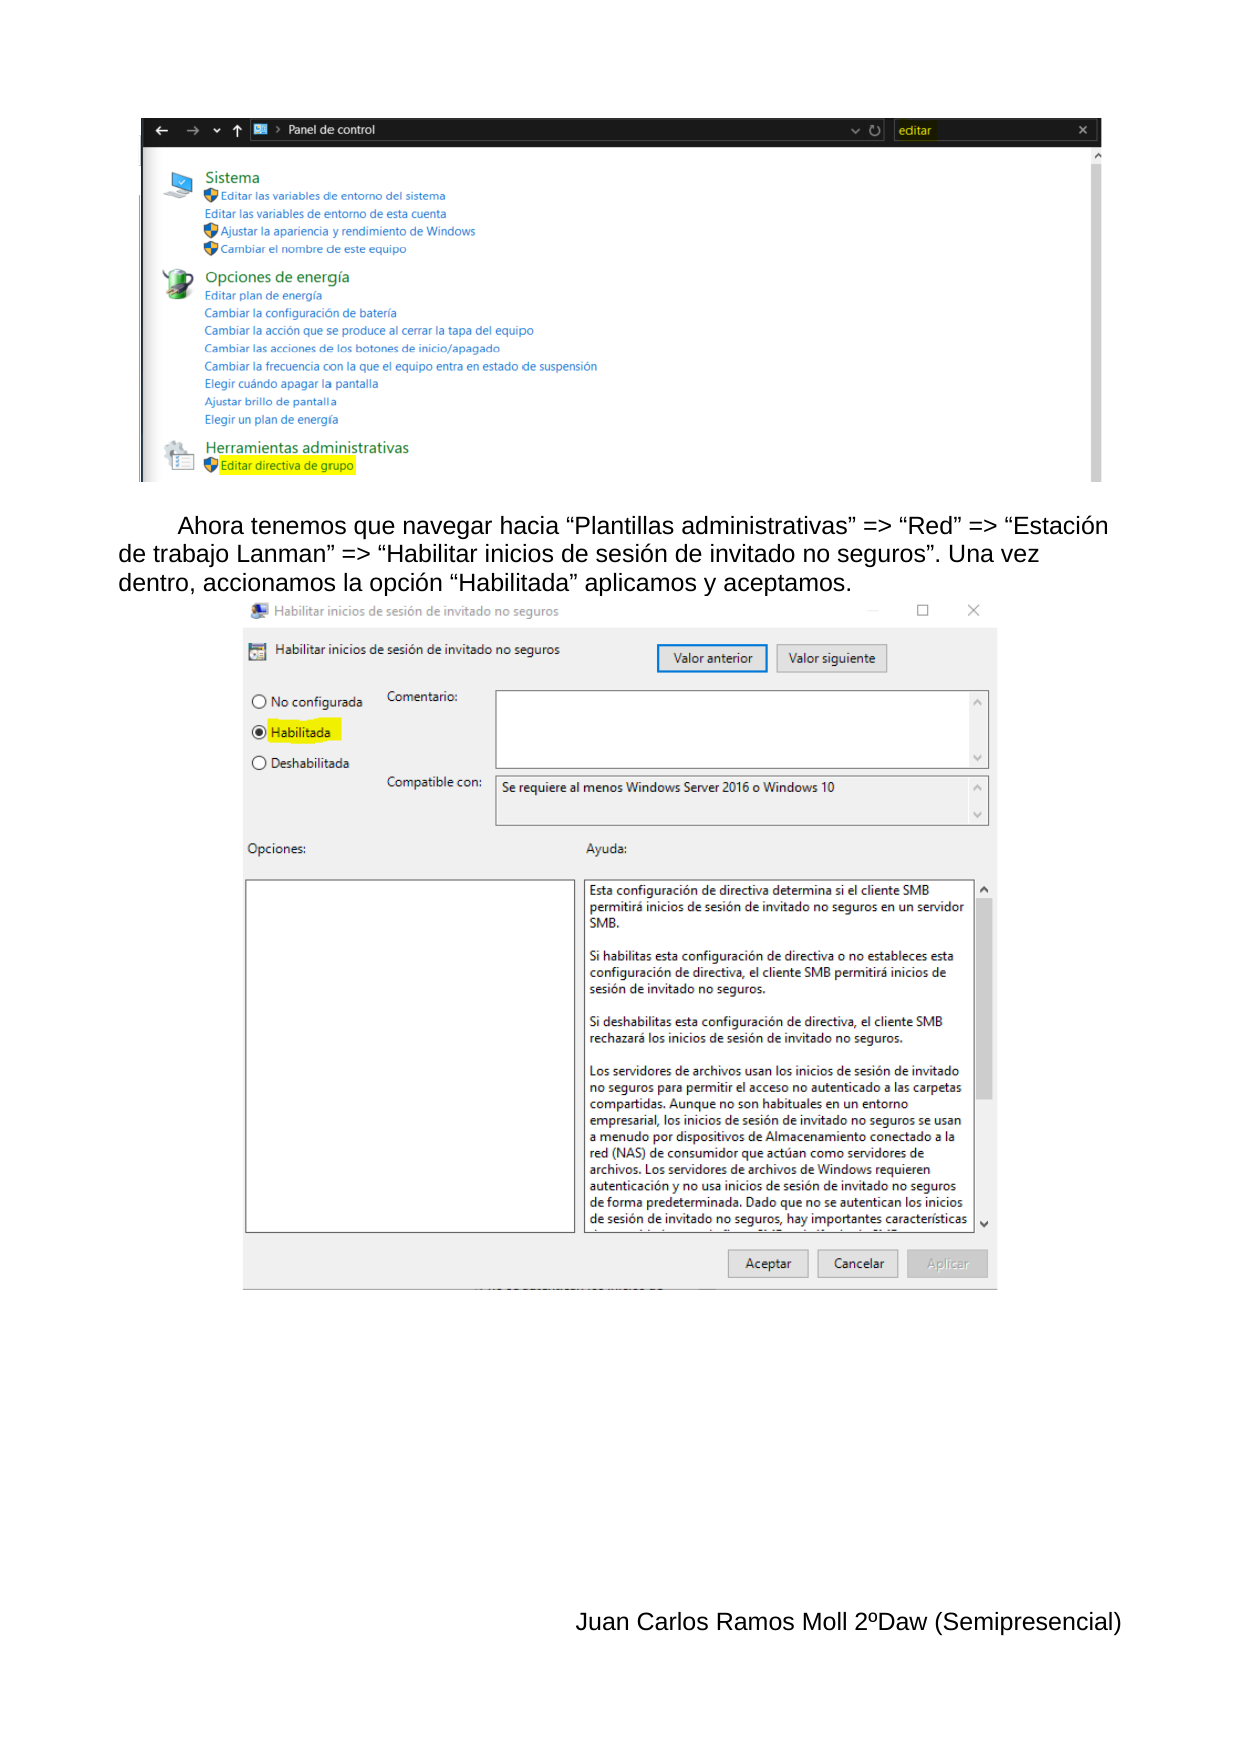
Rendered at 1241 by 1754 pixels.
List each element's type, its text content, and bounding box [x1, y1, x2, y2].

text Ahora tenemos que navegar hacia “Plantillas administrativas” => “Red” => “Estación de trabajo Lanman” => “Habilitar inicios de sesión de invitado no seguros”. Una vez dentro, accionamos la opción “Habilitada” aplicamos y aceptamos. [118, 511, 1122, 597]
picture [138, 118, 1102, 482]
picture [242, 596, 998, 1290]
